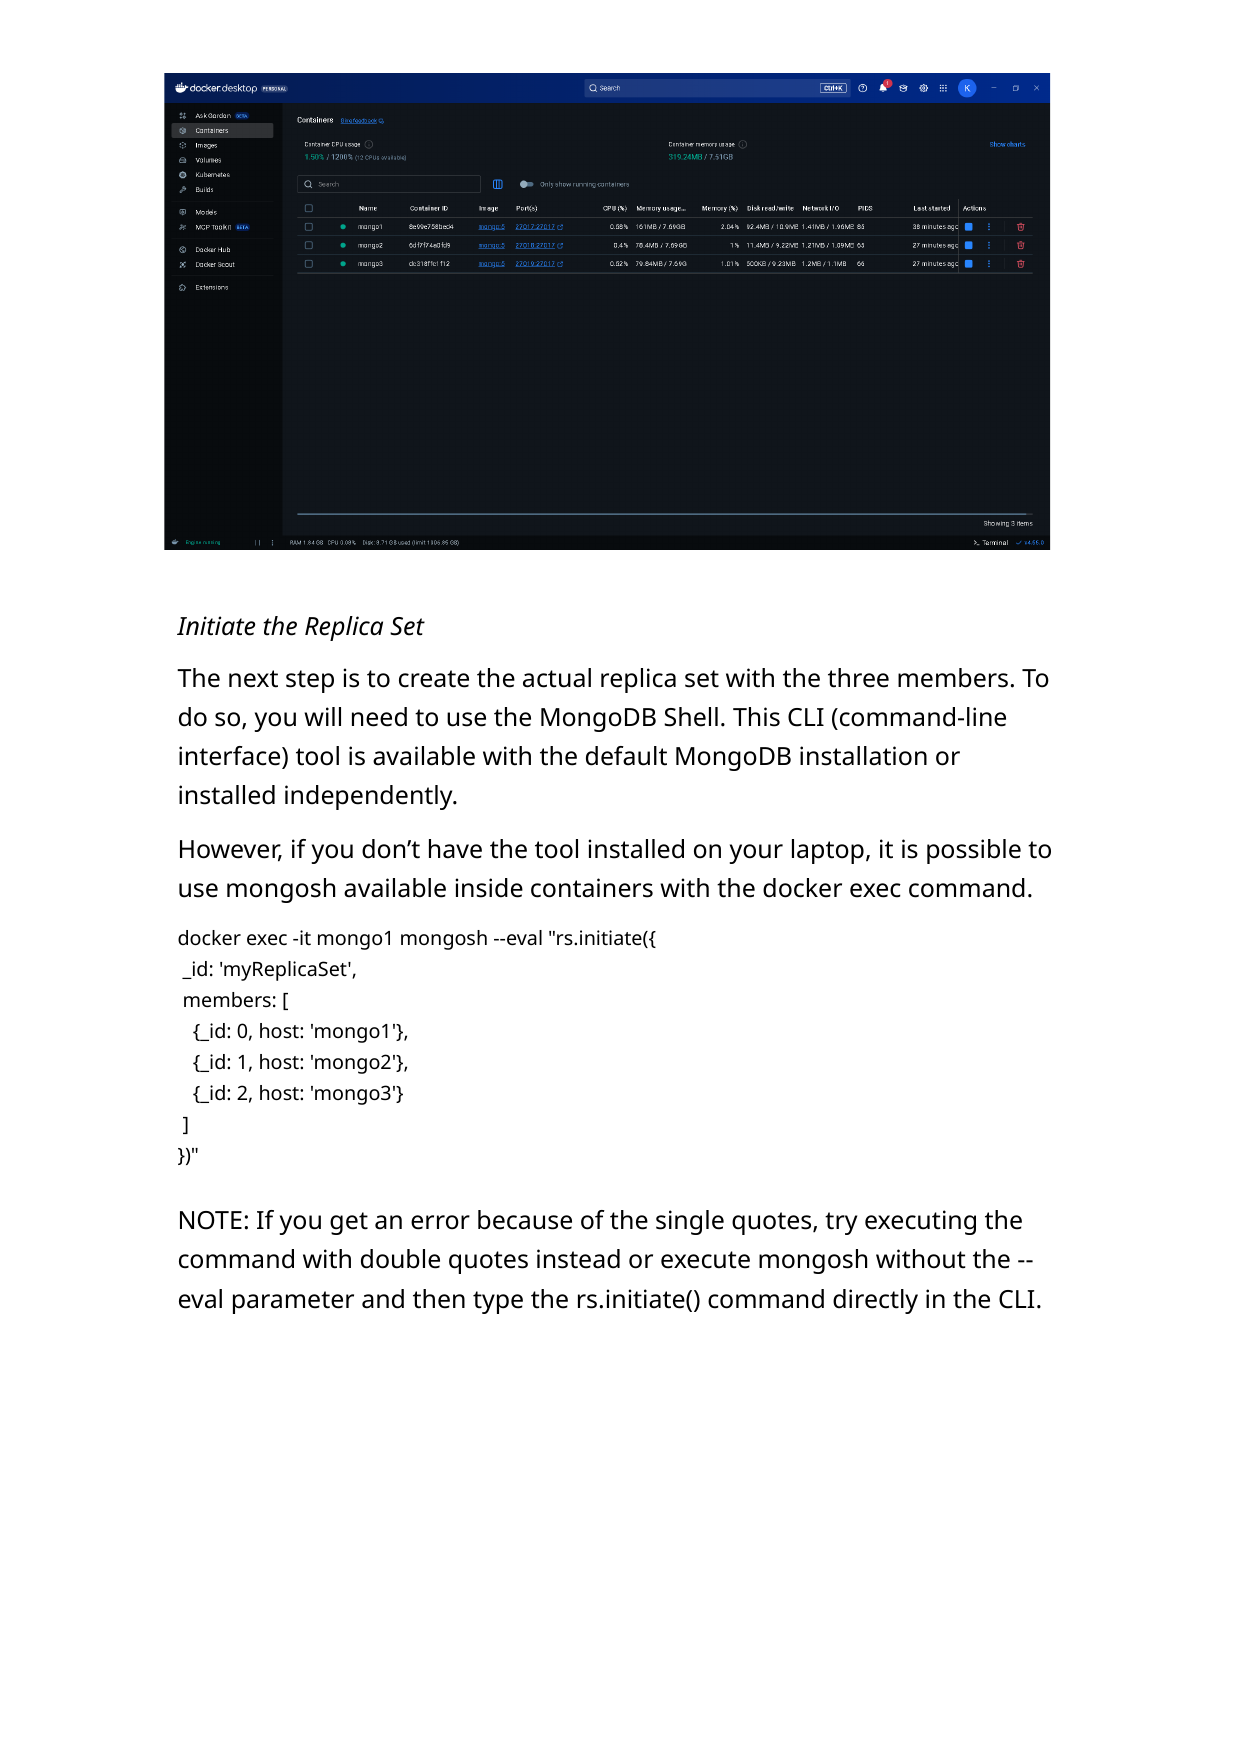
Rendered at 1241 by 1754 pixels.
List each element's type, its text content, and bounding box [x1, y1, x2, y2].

text ] [177, 1110, 1063, 1137]
text {_id: 2, host: 'mongo3'} [177, 1079, 1063, 1106]
text NOTE: If you get an error because of the single quotes, try executing the command with double quotes instead or execute mongosh without the --eval parameter and then type the rs.initiate() command directly in the CLI. [177, 1203, 1063, 1315]
text members: [ [177, 986, 1063, 1013]
text {_id: 0, host: 'mongo1'}, [177, 1017, 1063, 1044]
text {_id: 1, host: 'mongo2'}, [177, 1048, 1063, 1075]
text })" [177, 1141, 1063, 1168]
picture [164, 73, 1051, 550]
text The next step is to create the actual replica set with the three members. To do so, you will need to use the MongoDB Shell. This CLI (command-line interface) tool is available with the default MongoDB installation or installed independently. [177, 660, 1063, 812]
text Initiate the Replica Set [177, 609, 1063, 643]
text docker exec -it mongo1 mongosh --eval "rs.initiate({ [177, 924, 1063, 951]
text _id: 'myReplicaSet', [177, 955, 1063, 982]
text However, if you don’t have the tool installed on your laptop, it is possible to use mongosh available inside containers with the docker exec command. [177, 832, 1063, 905]
